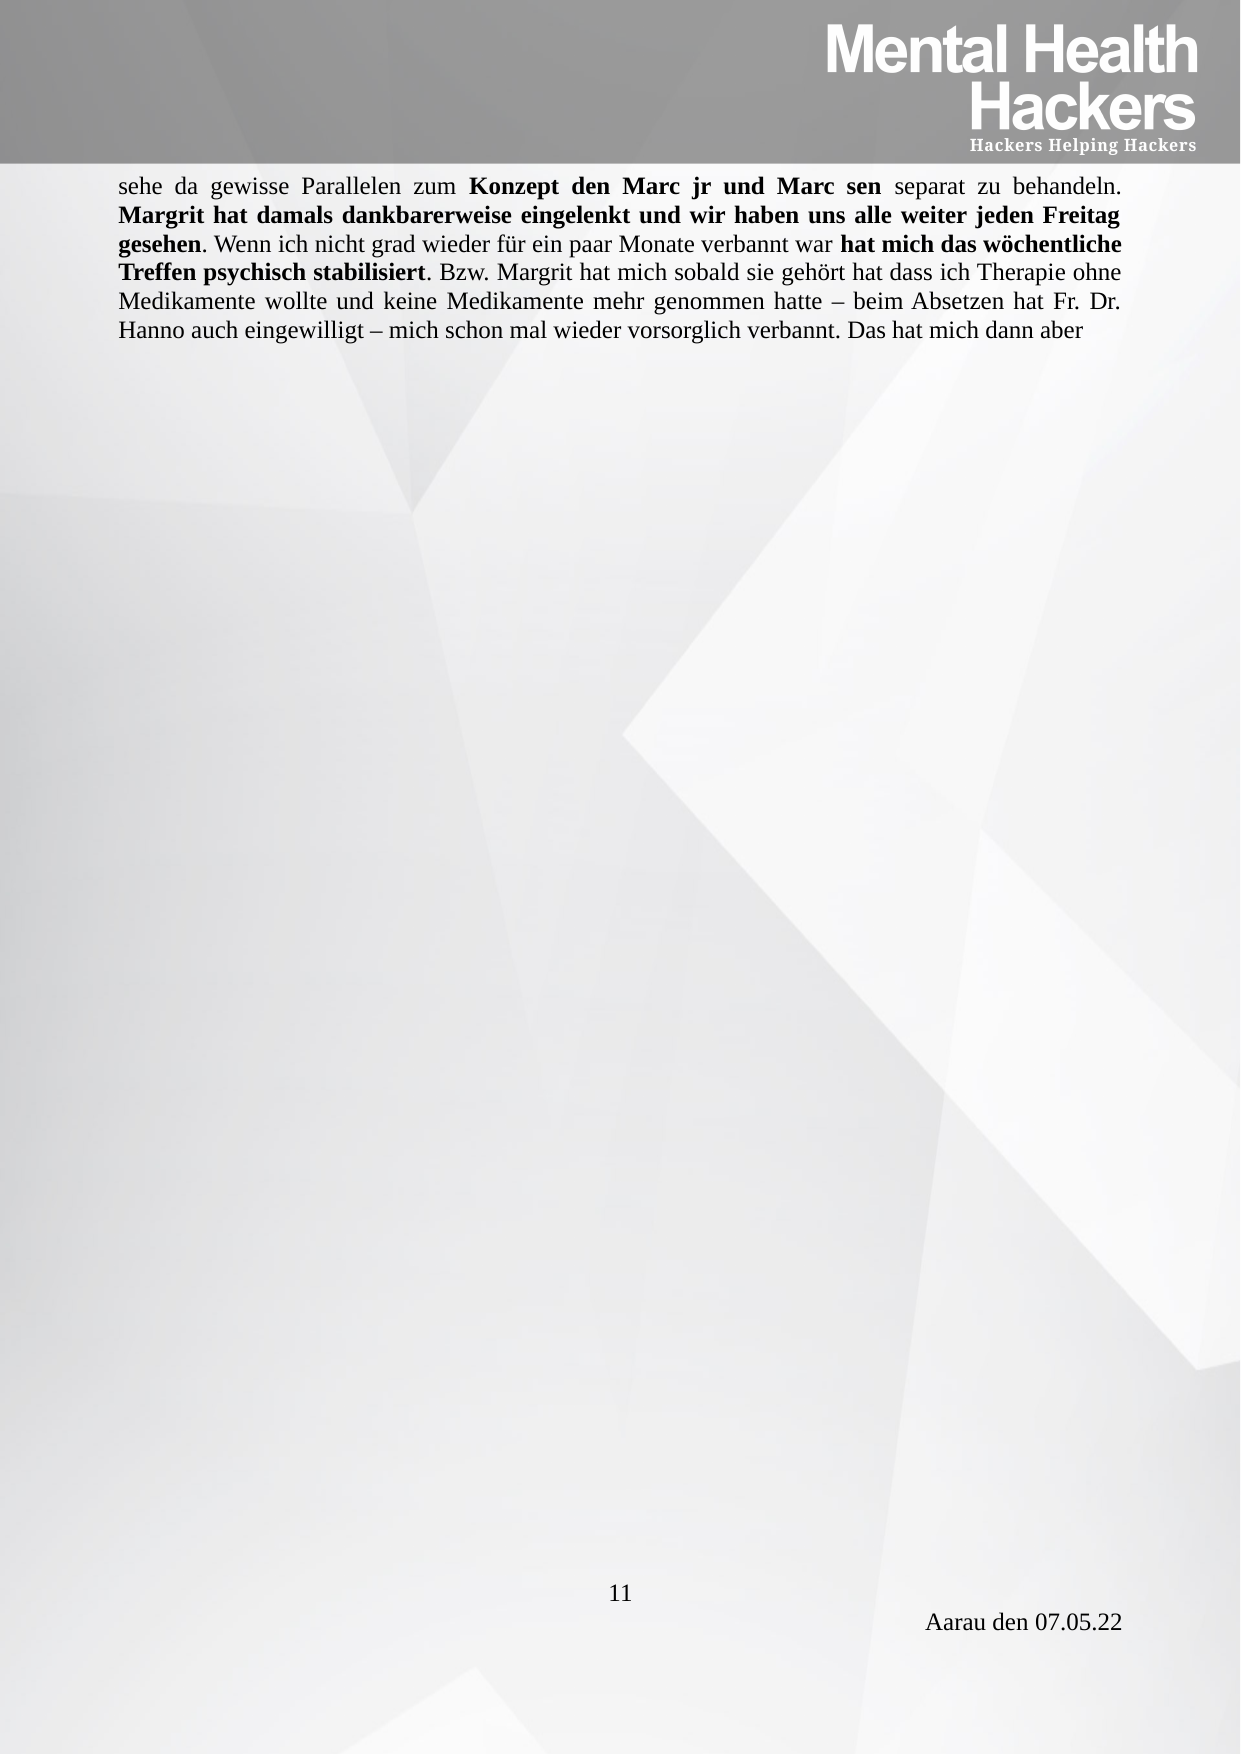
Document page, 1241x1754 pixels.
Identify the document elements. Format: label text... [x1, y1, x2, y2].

picture [0, 0, 1241, 1754]
text sehe da gewisse Parallelen zum Konzept den Marc jr und Marc sen separat zu behandeln. Margrit hat damals dankbarerweise eingelenkt und wir haben uns alle weiter jeden Freitag gesehen. Wenn ich nicht grad wieder für ein paar Monate verbannt war hat mich das wöchentliche Treffen psychisch stabilisiert. Bzw. Margrit hat mich sobald sie gehört hat dass ich Therapie ohne Medikamente wollte und keine Medikamente mehr genommen hatte – beim Absetzen hat Fr. Dr. Hanno auch eingewilligt – mich schon mal wieder vorsorglich verbannt. Das hat mich dann aber [118, 171, 1122, 344]
